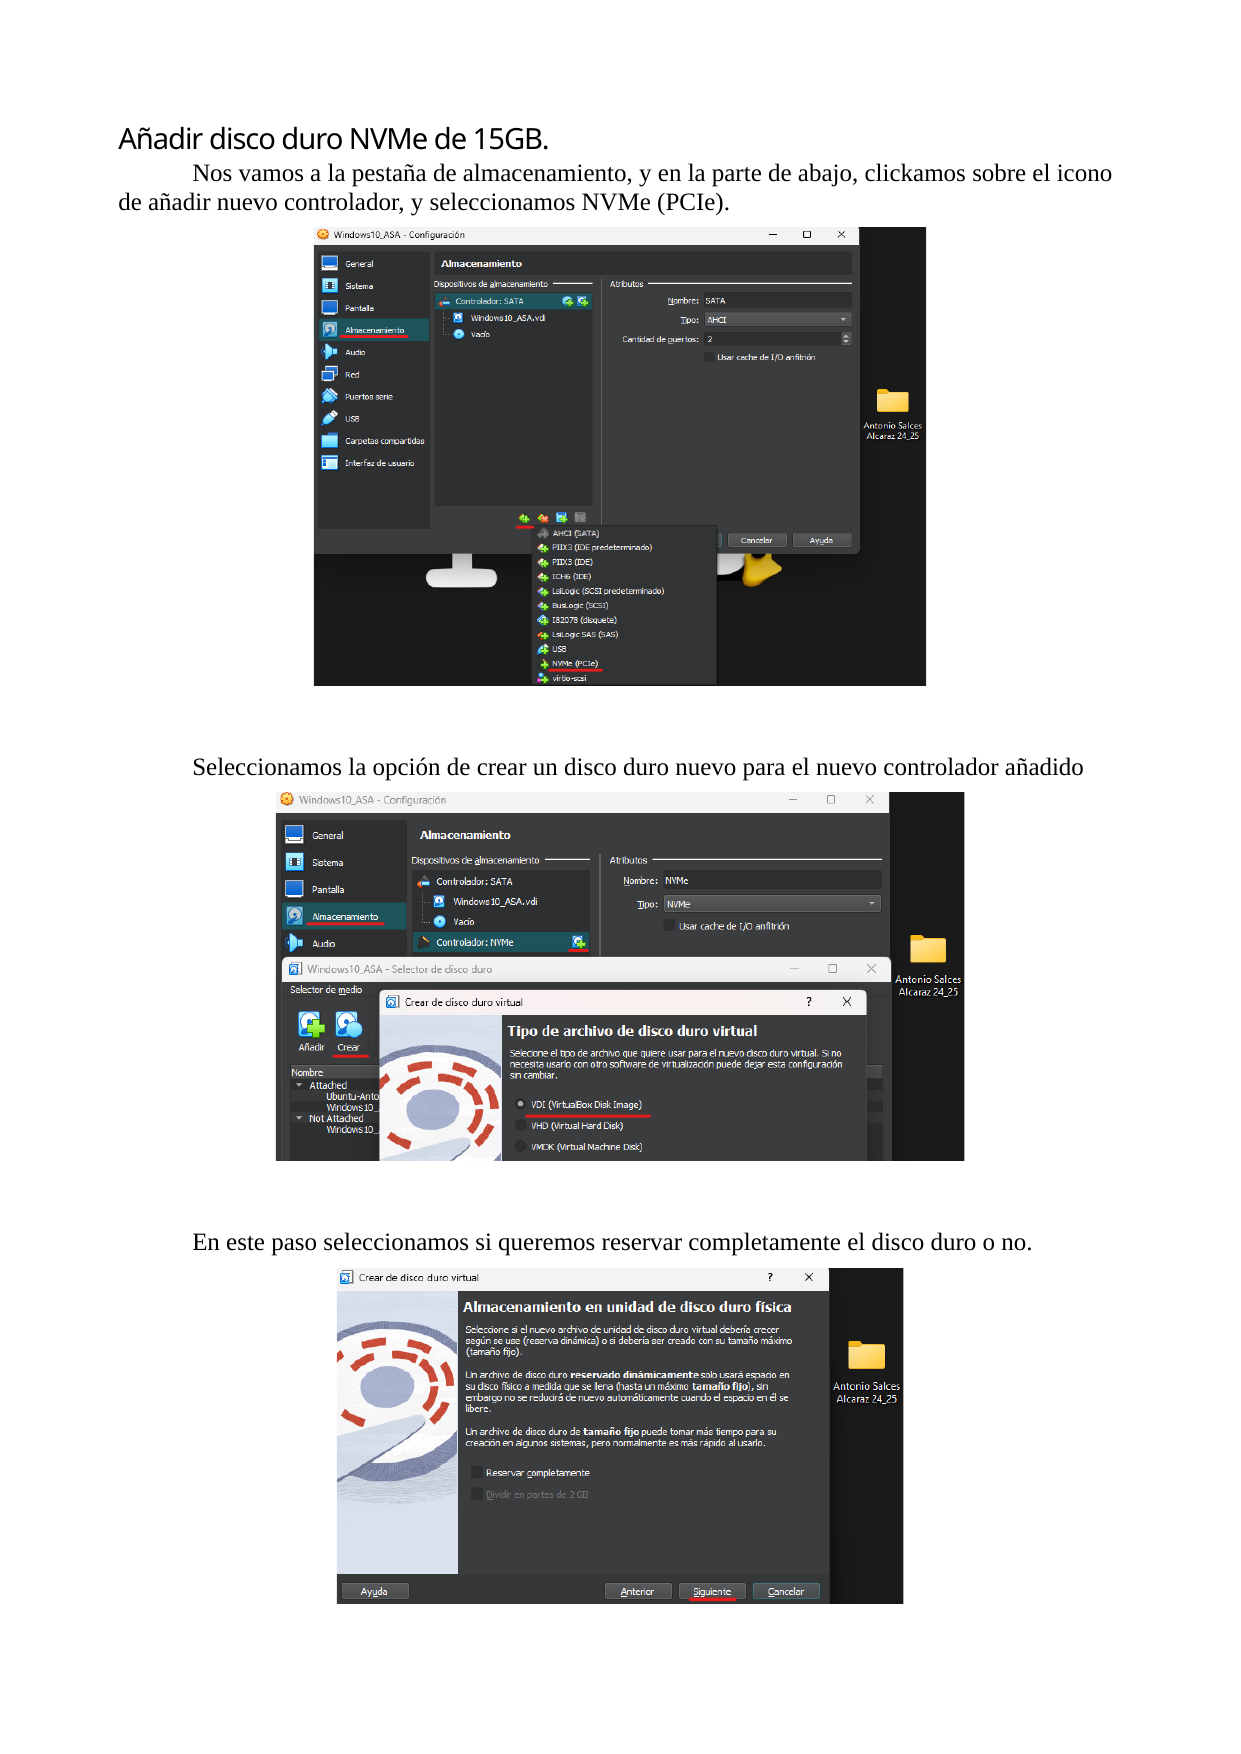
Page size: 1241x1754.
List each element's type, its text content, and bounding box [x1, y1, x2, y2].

text Seleccionamos la opción de crear un disco duro nuevo para el nuevo controlador añadido [118, 752, 1122, 780]
text En este paso seleccionamos si queremos reservar completamente el disco duro o no. [118, 1227, 1122, 1256]
text Añadir disco duro NVMe de 15GB. [118, 118, 1122, 158]
text Nos vamos a la pestaña de almacenamiento, y en la parte de abajo, clickamos sobre el icono de añadir nuevo controlador, y seleccionamos NVMe (PCIe). [118, 158, 1122, 215]
